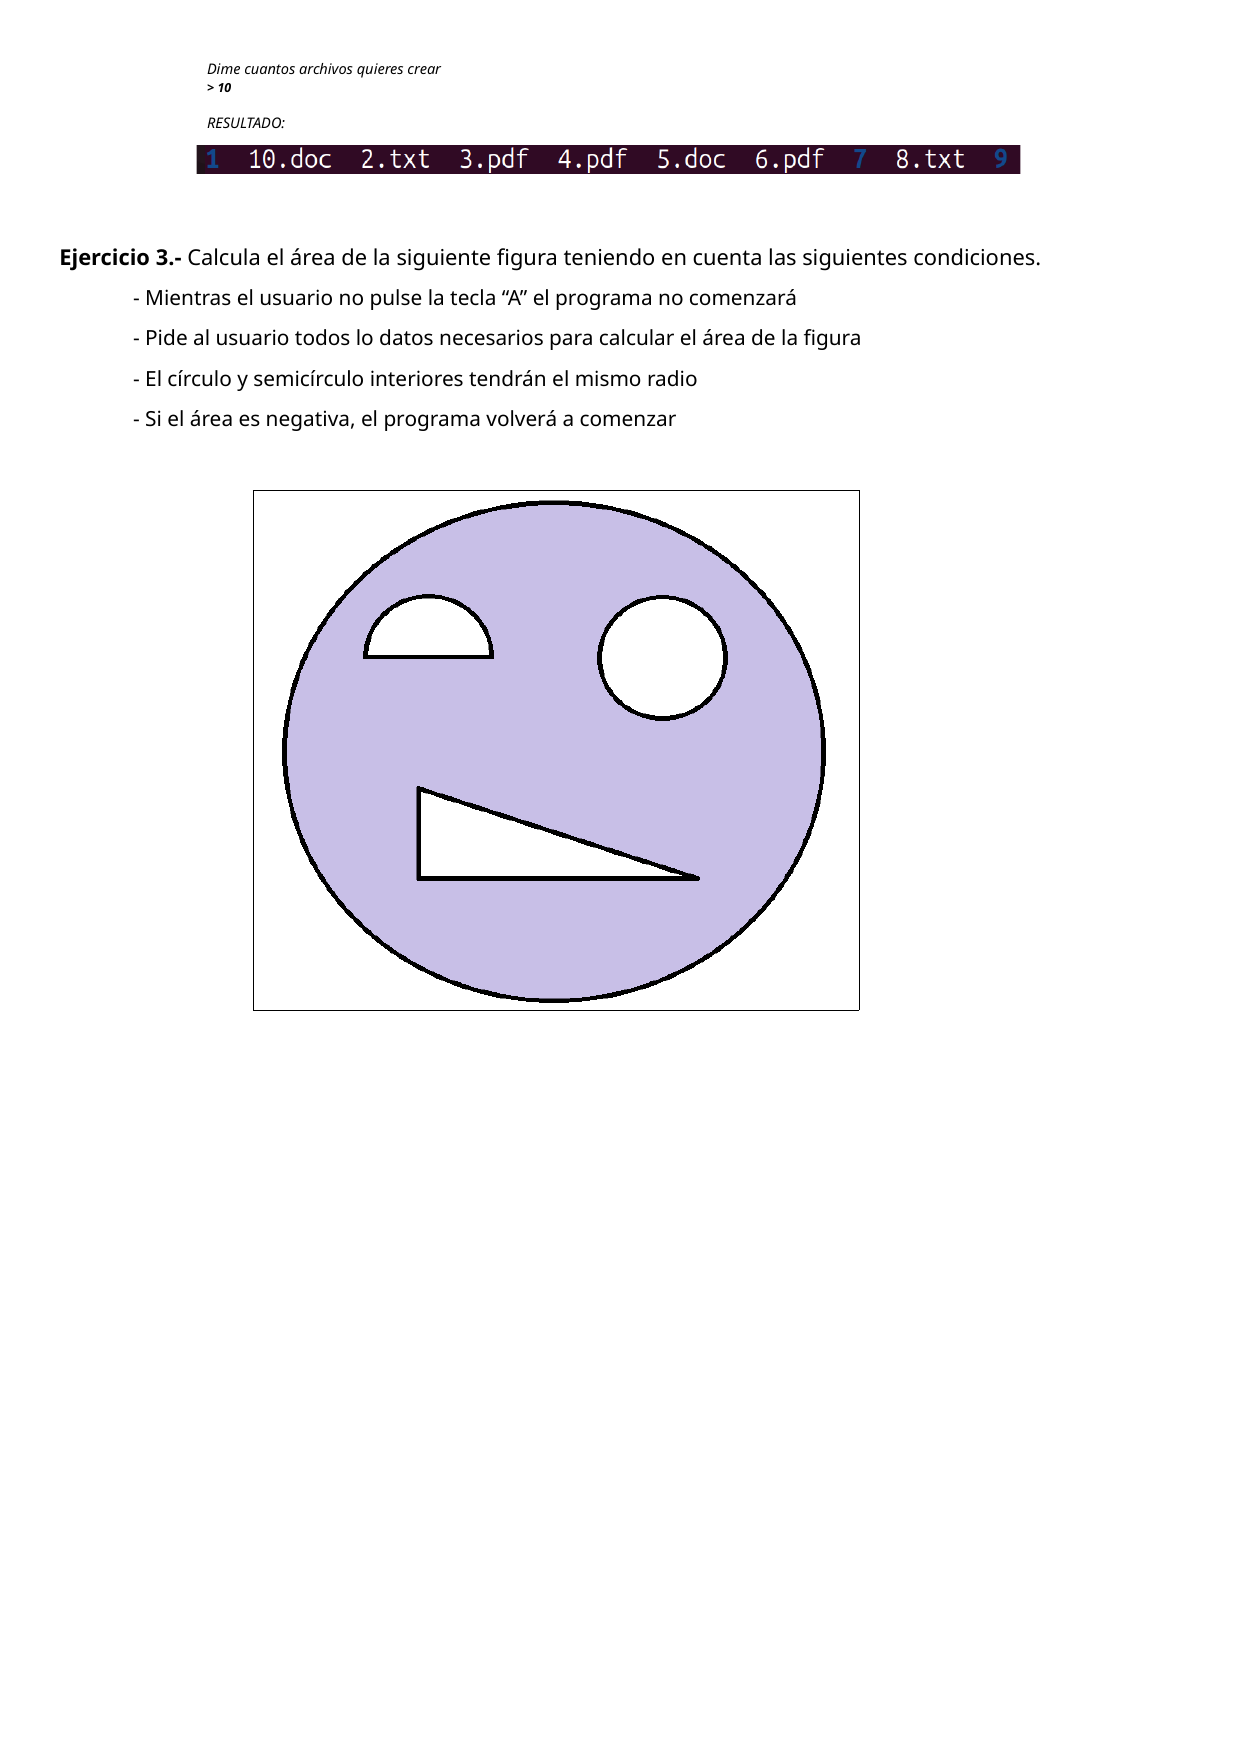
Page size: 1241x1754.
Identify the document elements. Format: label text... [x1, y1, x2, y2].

text Dime cuantos archivos quieres crear [133, 59, 1181, 79]
text RESULTADO: [133, 113, 1181, 133]
picture [256, 492, 856, 1007]
text - Mientras el usuario no pulse la tecla “A” el programa no comenzará [133, 283, 1181, 312]
text > 10 [133, 79, 1181, 96]
text - El círculo y semicírculo interiores tendrán el mismo radio [133, 364, 1181, 392]
text Ejercicio 3.- Calcula el área de la siguiente figura teniendo en cuenta las siguientes condiciones. [59, 241, 1181, 271]
text - Si el área es negativa, el programa volverá a comenzar [133, 404, 1181, 432]
text - Pide al usuario todos lo datos necesarios para calcular el área de la figura [133, 323, 1181, 352]
picture [196, 145, 1021, 174]
